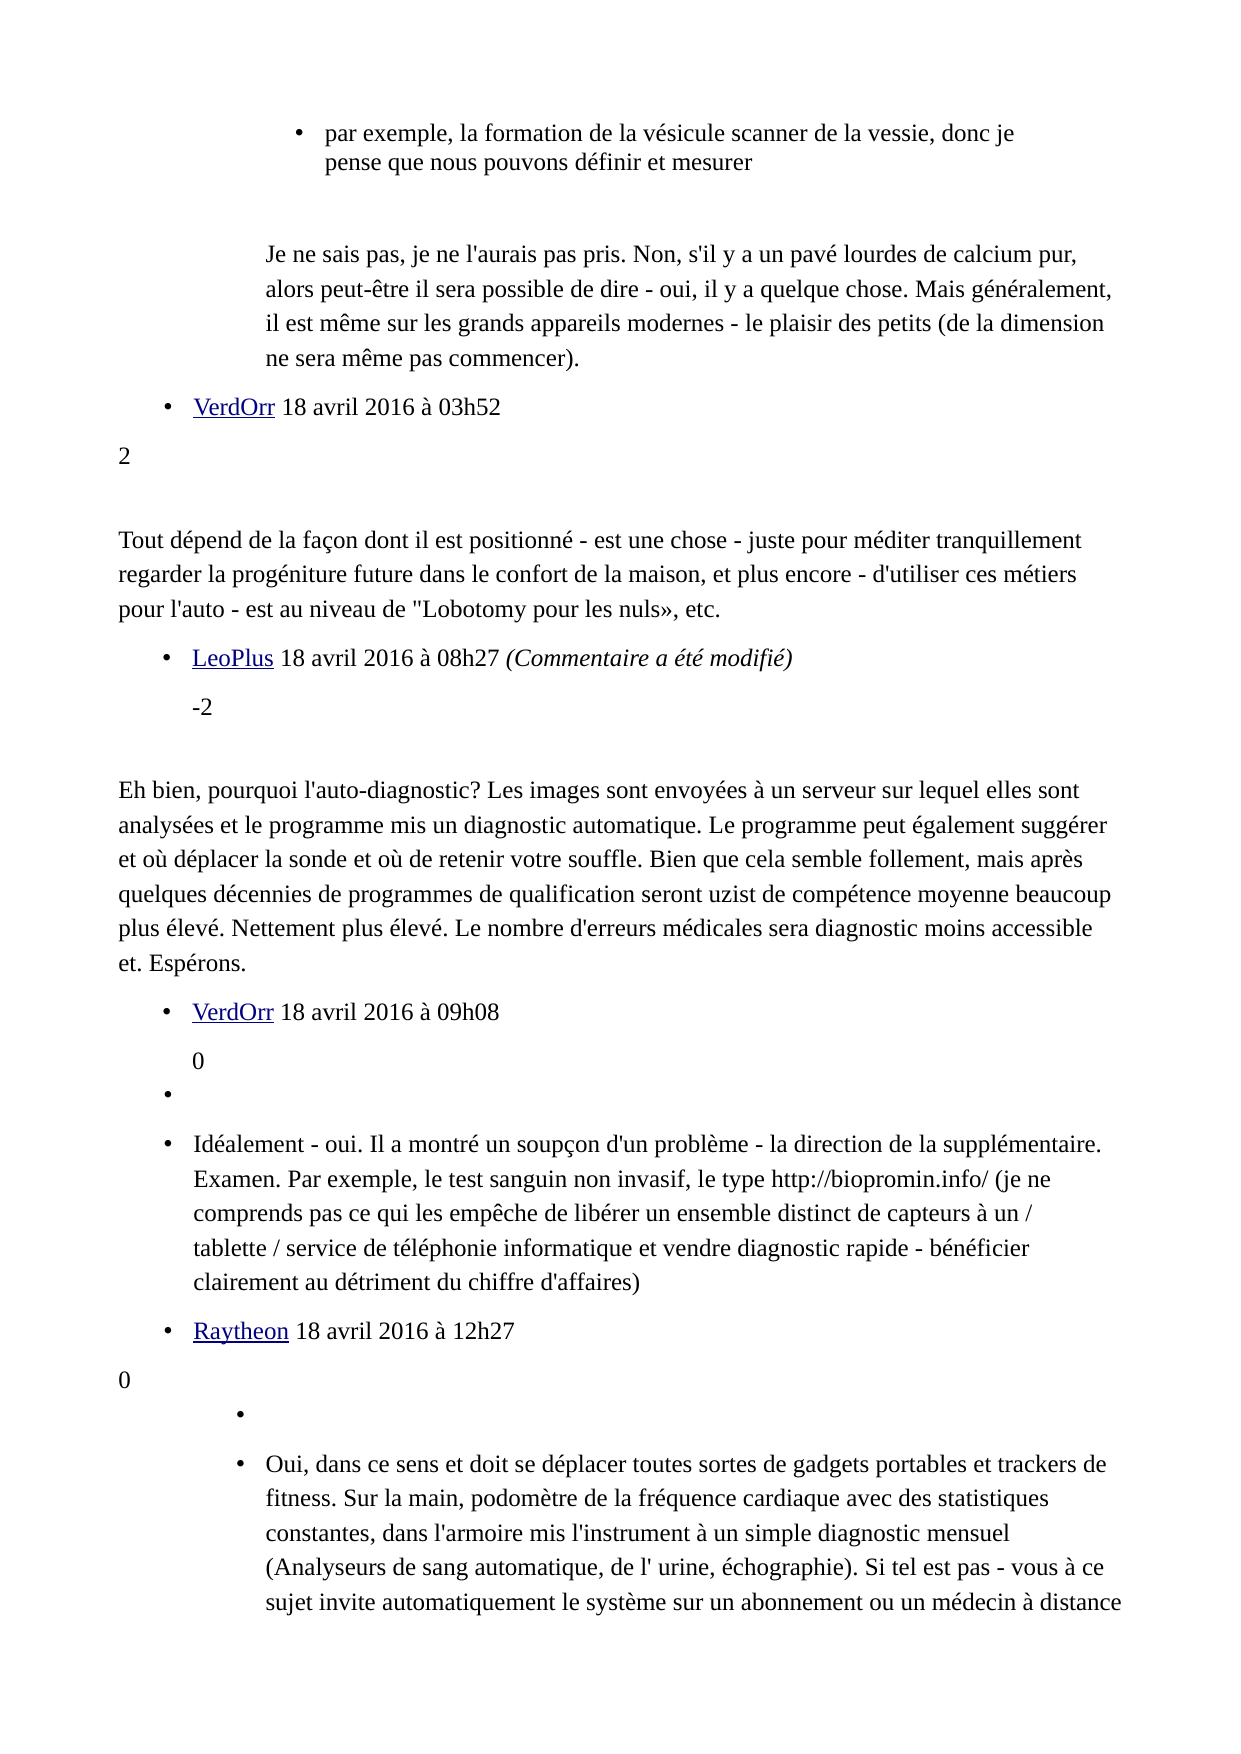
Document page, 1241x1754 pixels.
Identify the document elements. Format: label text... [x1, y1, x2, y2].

text 2 [118, 441, 1122, 470]
list VerdOrr 18 avril 2016 à 09h08 [162, 997, 1122, 1026]
list LeoPlus 18 avril 2016 à 08h27 (Commentaire a été modifié) [162, 643, 1122, 671]
list Oui, dans ce sens et doit se déplacer toutes sortes de gadgets portables et trackers de fitness. Sur la main, podomètre de la fréquence cardiaque avec des statistiques constantes, dans l'armoire mis l'instrument à un simple diagnostic mensuel (Analyseurs de sang automatique, de l' urine, échographie). Si tel est pas - vous à ce sujet invite automatiquement le système sur un abonnement ou un médecin à distance [236, 1449, 1122, 1616]
list VerdOrr 18 avril 2016 à 03h52 [164, 392, 1122, 421]
text Tout dépend de la façon dont il est positionné - est une chose - juste pour méditer tranquillement regarder la progéniture future dans le confort de la maison, et plus encore - d'utiliser ces métiers pour l'auto - est au niveau de "Lobotomy pour les nuls», etc. [118, 525, 1122, 622]
list Idéalement - oui. Il a montré un soupçon d'un problème - la direction de la supplémentaire. Examen. Par exemple, le test sanguin non invasif, le type http://biopromin.info/ (je ne comprends pas ce qui les empêche de libérer un ensemble distinct de capteurs à un / tablette / service de téléphonie informatique et vendre diagnostic rapide - bénéficier clairement au détriment du chiffre d'affaires) [164, 1129, 1122, 1296]
text 0 [118, 1365, 1122, 1394]
list Je ne sais pas, je ne l'aurais pas pris. Non, s'il y a un pavé lourdes de calcium pur, alors peut-être il sera possible de dire - oui, il y a quelque chose. Mais généralement, il est même sur les grands appareils modernes - le plaisir des petits (de la dimension ne sera même pas commencer). [236, 205, 1122, 372]
text Eh bien, pourquoi l'auto-diagnostic? Les images sont envoyées à un serveur sur lequel elles sont analysées et le programme mis un diagnostic automatique. Le programme peut également suggérer et où déplacer la sonde et où de retenir votre souffle. Bien que cela semble follement, mais après quelques décennies de programmes de qualification seront uzist de compétence moyenne beaucoup plus élevé. Nettement plus élevé. Le nombre d'erreurs médicales sera diagnostic moins accessible et. Espérons. [118, 775, 1122, 976]
list par exemple, la formation de la vésicule scanner de la vessie, donc je pense que nous pouvons définir et mesurer [295, 118, 1063, 176]
list Raytheon 18 avril 2016 à 12h27 [164, 1316, 1122, 1345]
list -2 [162, 692, 1122, 721]
list 0 [162, 1046, 1122, 1074]
